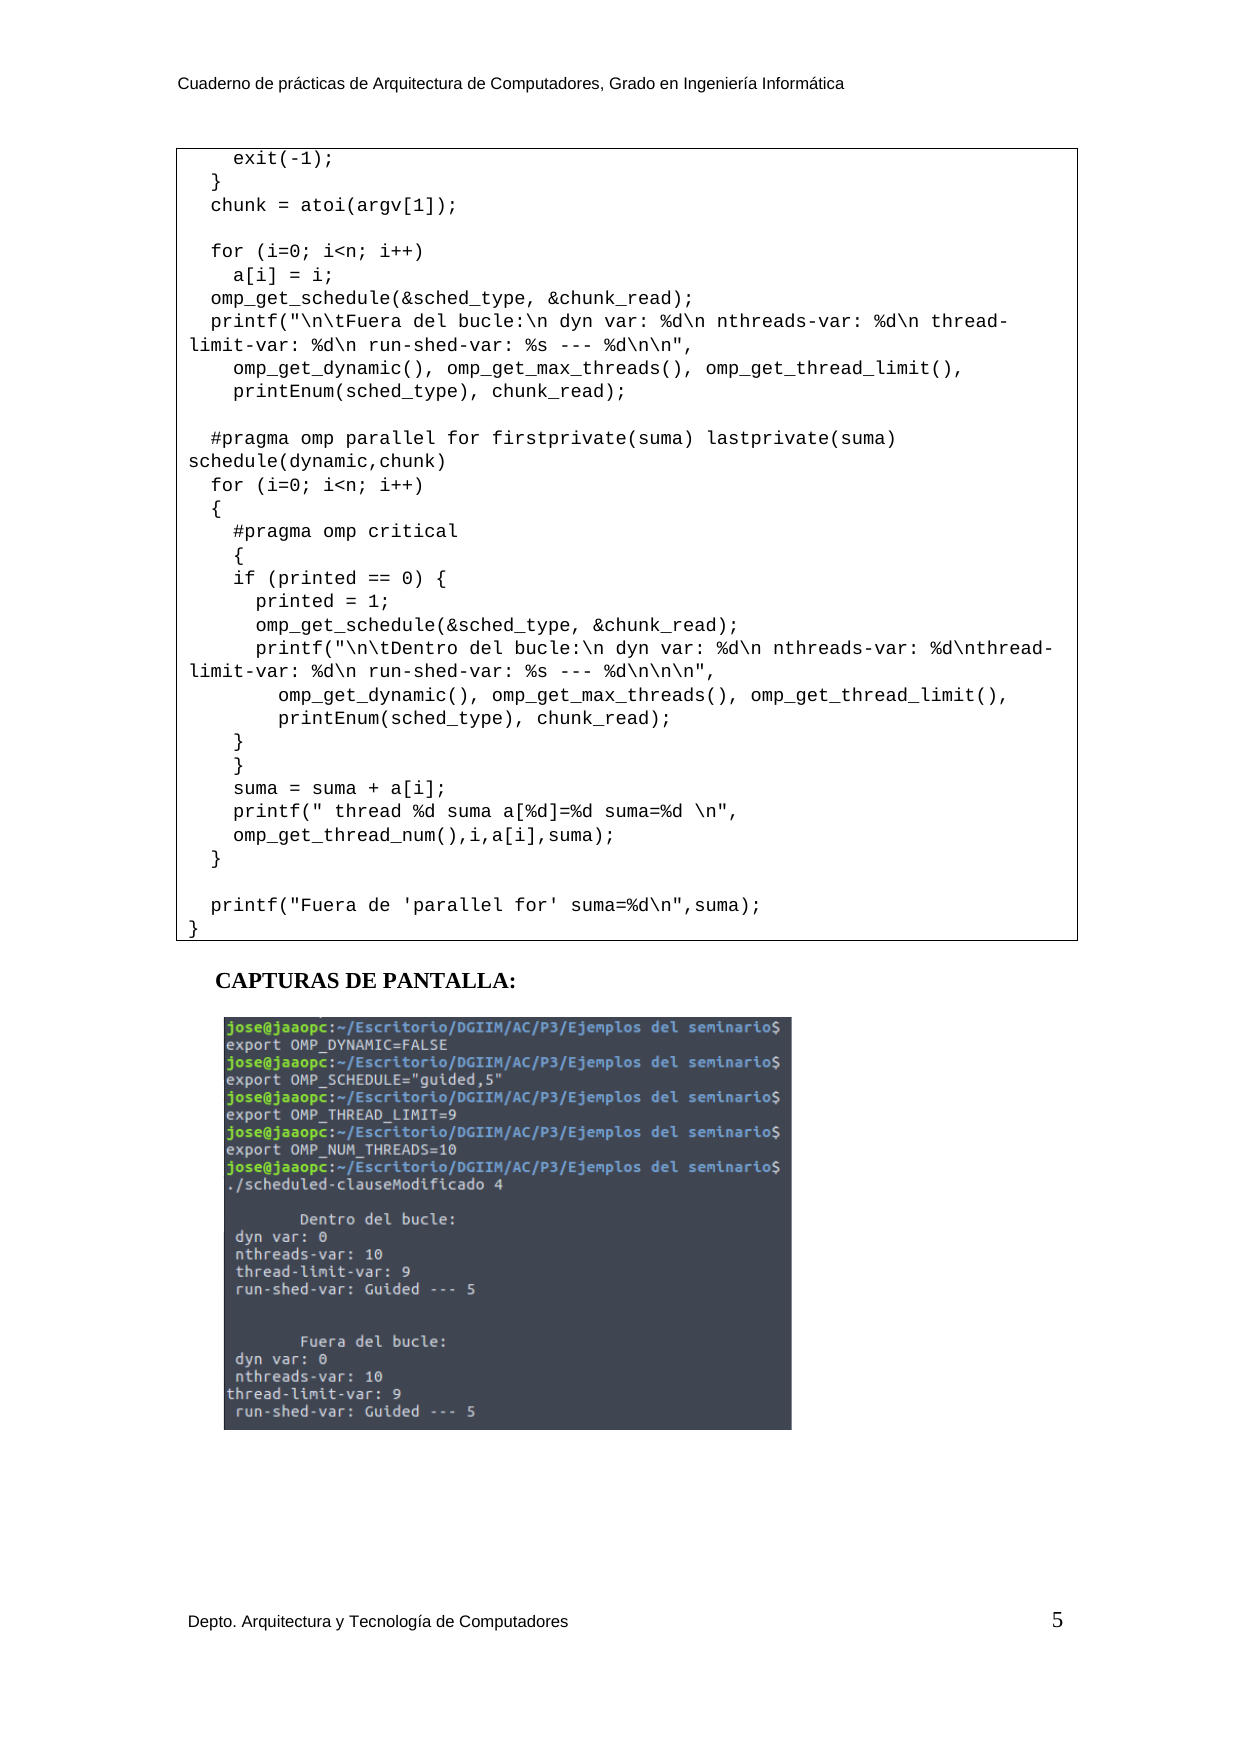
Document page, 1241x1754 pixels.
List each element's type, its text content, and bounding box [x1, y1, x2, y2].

table_header exit(-1); } chunk = atoi(argv[1]); for (i=0; i<n; i++) a[i] = i; omp_get_schedule(&sched_type, &chunk_read); printf("\n\tFuera del bucle:\n dyn var: %d\n nthreads-var: %d\n thread-limit-var: %d\n run-shed-var: %s --- %d\n\n", omp_get_dynamic(), omp_get_max_threads(), omp_get_thread_limit(), printEnum(sched_type), chunk_read); #pragma omp parallel for firstprivate(suma) lastprivate(suma) schedule(dynamic,chunk) for (i=0; i<n; i++) { #pragma omp critical { if (printed == 0) { printed = 1; omp_get_schedule(&sched_type, &chunk_read); printf("\n\tDentro del bucle:\n dyn var: %d\n nthreads-var: %d\nthread-limit-var: %d\n run-shed-var: %s --- %d\n\n\n", omp_get_dynamic(), omp_get_max_threads(), omp_get_thread_limit(), printEnum(sched_type), chunk_read); } } suma = suma + a[i]; printf(" thread %d suma a[%d]=%d suma=%d \n", omp_get_thread_num(),i,a[i],suma); } printf("Fuera de 'parallel for' suma=%d\n",suma); } [177, 149, 1077, 940]
text CAPTURAS DE PANTALLA: [215, 967, 1063, 994]
picture [223, 1017, 792, 1430]
